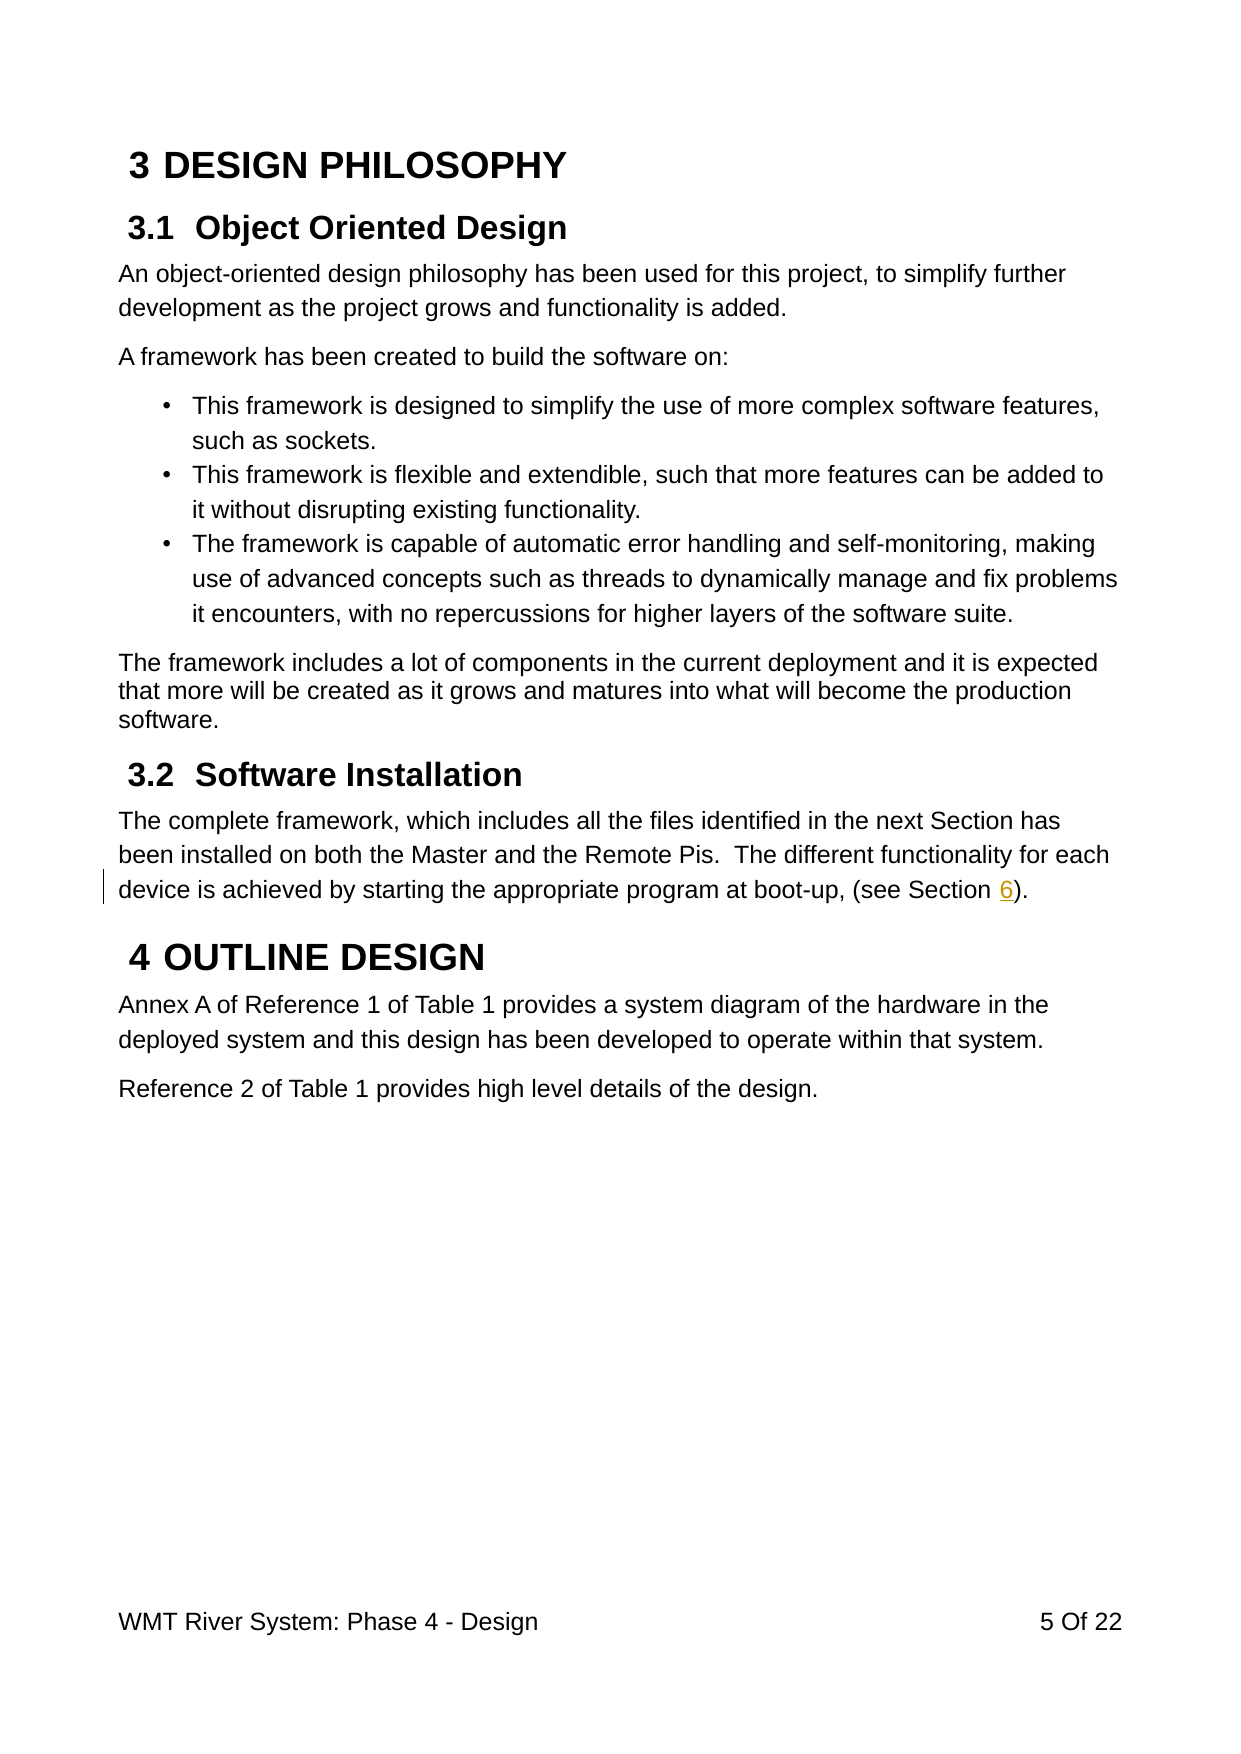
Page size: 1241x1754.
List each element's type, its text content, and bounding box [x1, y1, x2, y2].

list This framework is flexible and extendible, such that more features can be added to it without disrupting existing functionality. [162, 460, 1122, 524]
text Annex A of Reference 1 of Table 1 provides a system diagram of the hardware in the deployed system and this design has been developed to operate within that system. [118, 990, 1122, 1054]
subtitle Object Oriented Design [118, 208, 1122, 246]
text Reference 2 of Table 1 provides high level details of the design. [118, 1074, 1122, 1103]
subtitle OUTLINE DESIGN [118, 934, 1122, 978]
subtitle Software Installation [118, 755, 1122, 793]
list The framework is capable of automatic error handling and self-monitoring, making use of advanced concepts such as threads to dynamically manage and fix problems it encounters, with no repercussions for higher layers of the software suite. [162, 529, 1122, 627]
text An object-oriented design philosophy has been used for this project, to simplify further development as the project grows and functionality is added. [118, 259, 1122, 322]
text The framework includes a lot of components in the current deployment and it is expected that more will be created as it grows and matures into what will become the production software. [118, 648, 1122, 734]
text The complete framework, which includes all the files identified in the next Section has been installed on both the Master and the Remote Pis. The different functionality for each device is achieved by starting the appropriate program at boot-up, (see Section 6). [118, 806, 1122, 903]
text A framework has been created to build the software on: [118, 342, 1122, 371]
list This framework is designed to simplify the use of more complex software features, such as sockets. [162, 391, 1122, 455]
subtitle DESIGN PHILOSOPHY [118, 143, 1122, 187]
